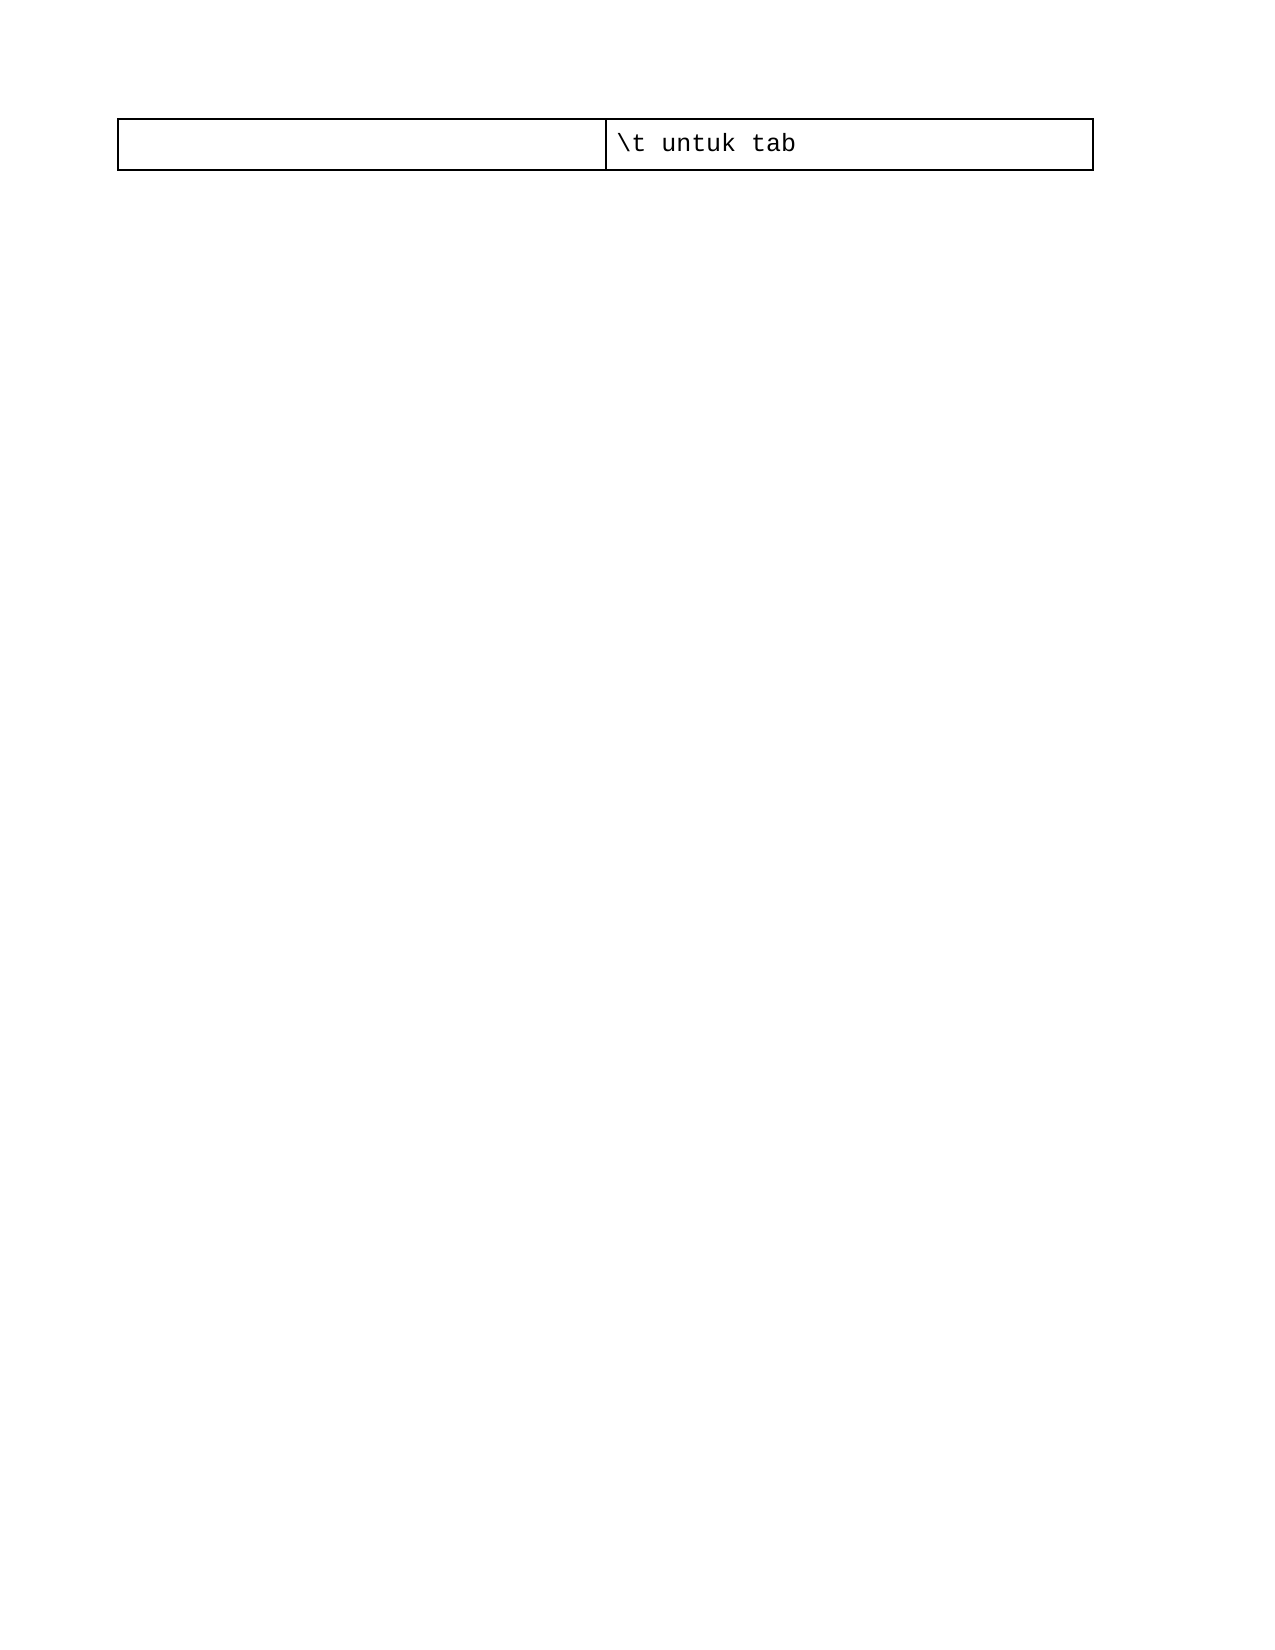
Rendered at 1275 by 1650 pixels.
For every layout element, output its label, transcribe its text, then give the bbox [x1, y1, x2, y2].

table_cell \t untuk tab [607, 120, 1092, 169]
table_cell [119, 120, 605, 169]
